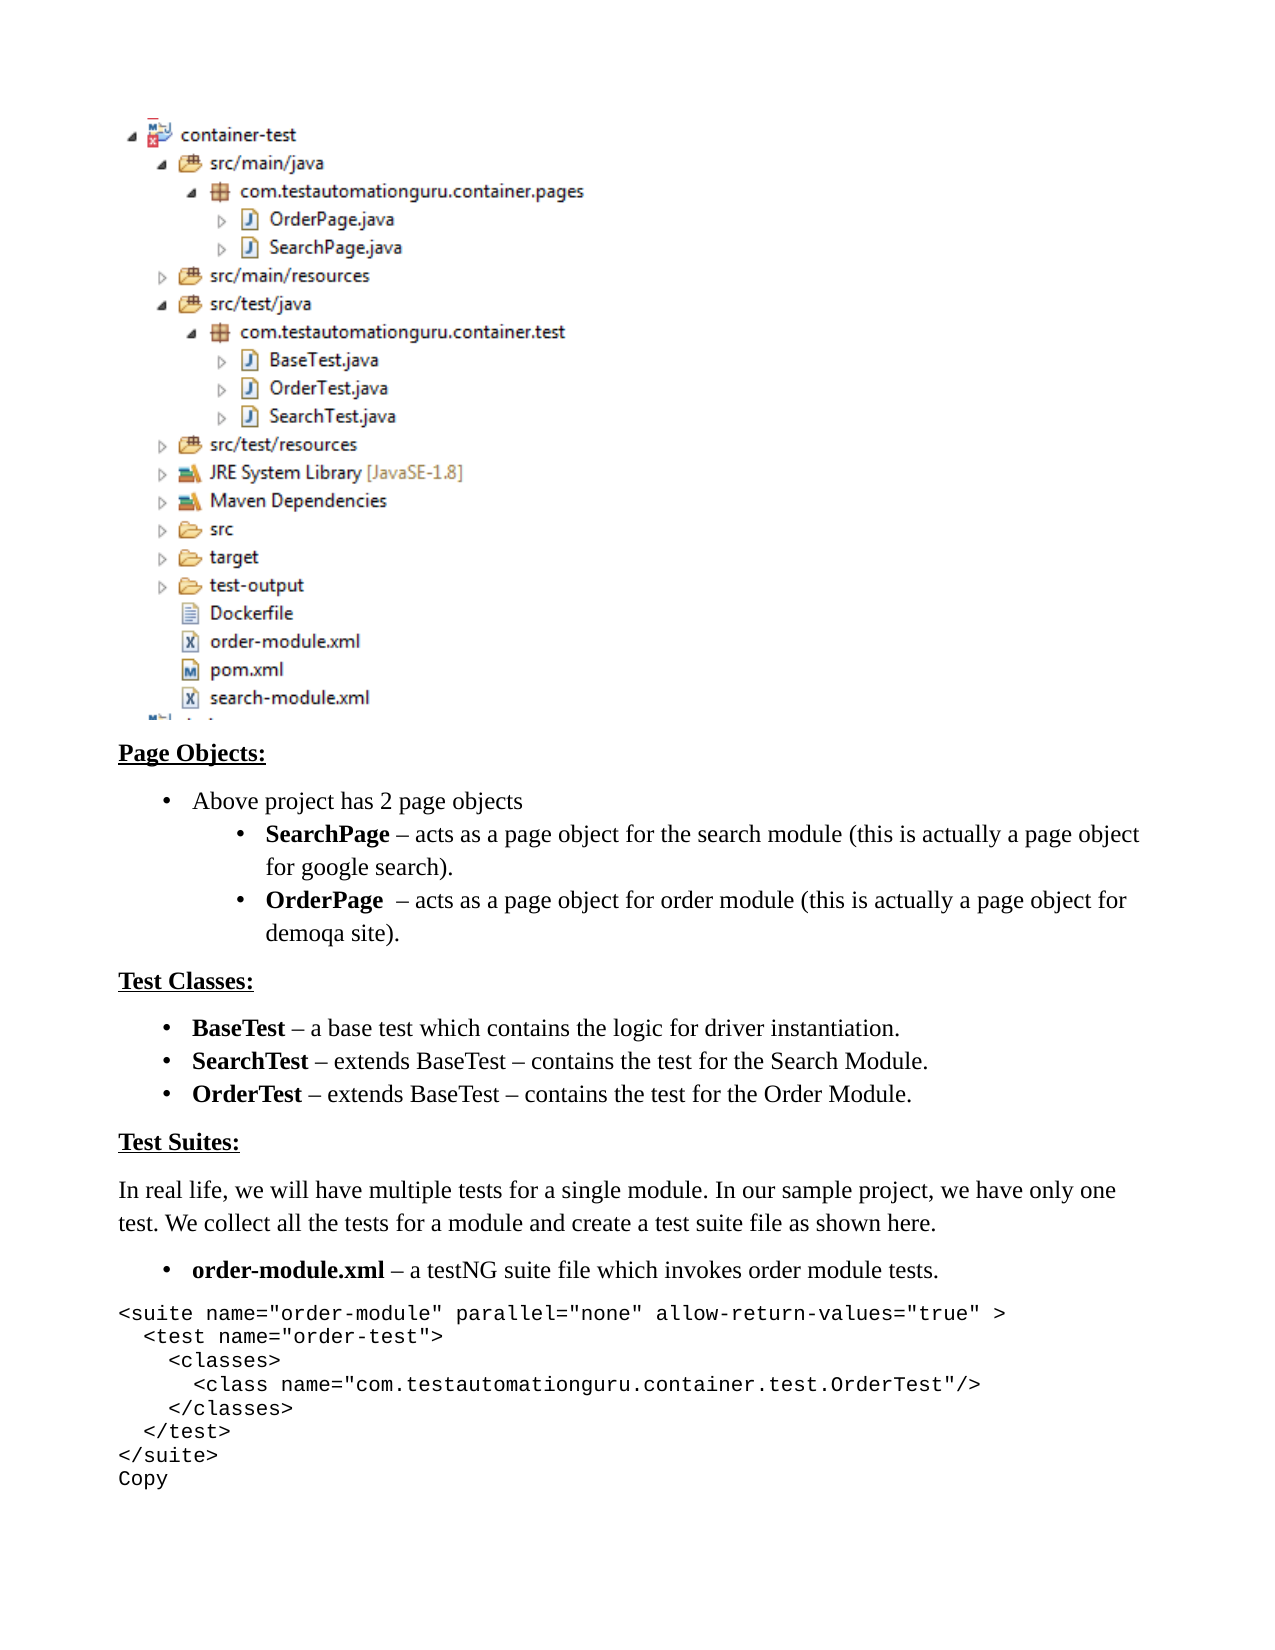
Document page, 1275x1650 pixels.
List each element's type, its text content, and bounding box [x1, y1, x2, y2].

text <suite name="order-module" parallel="none" allow-return-values="true" > [118, 1303, 1157, 1327]
text <test name="order-test"> [118, 1327, 1157, 1350]
list order-module.xml – a testNG suite file which invokes order module tests. [162, 1255, 1157, 1284]
text Test Classes: [118, 966, 1157, 994]
text </suite> [118, 1445, 1157, 1468]
list OrderPage – acts as a page object for order module (this is actually a page object for demoqa site). [236, 885, 1157, 947]
text <classes> [118, 1350, 1157, 1374]
text In real life, we will have multiple tests for a single module. In our sample project, we have only one test. We collect all the tests for a module and create a test suite file as shown here. [118, 1175, 1157, 1236]
list SearchTest – extends BaseTest – contains the test for the Search Module. [162, 1046, 1157, 1075]
list SearchPage – acts as a page object for the search module (this is actually a page object for google search). [236, 819, 1157, 881]
list BaseTest – a base test which contains the logic for driver instantiation. [162, 1013, 1157, 1042]
text Test Suites: [118, 1127, 1157, 1156]
text Page Objects: [118, 738, 1157, 767]
list Above project has 2 page objects [162, 786, 1157, 815]
text </classes> [118, 1397, 1157, 1421]
picture [118, 118, 703, 720]
list OrderTest – extends BaseTest – contains the test for the Order Module. [162, 1079, 1157, 1108]
text Copy [118, 1468, 1157, 1492]
text <class name="com.testautomationguru.container.test.OrderTest"/> [118, 1374, 1157, 1397]
text </test> [118, 1421, 1157, 1445]
